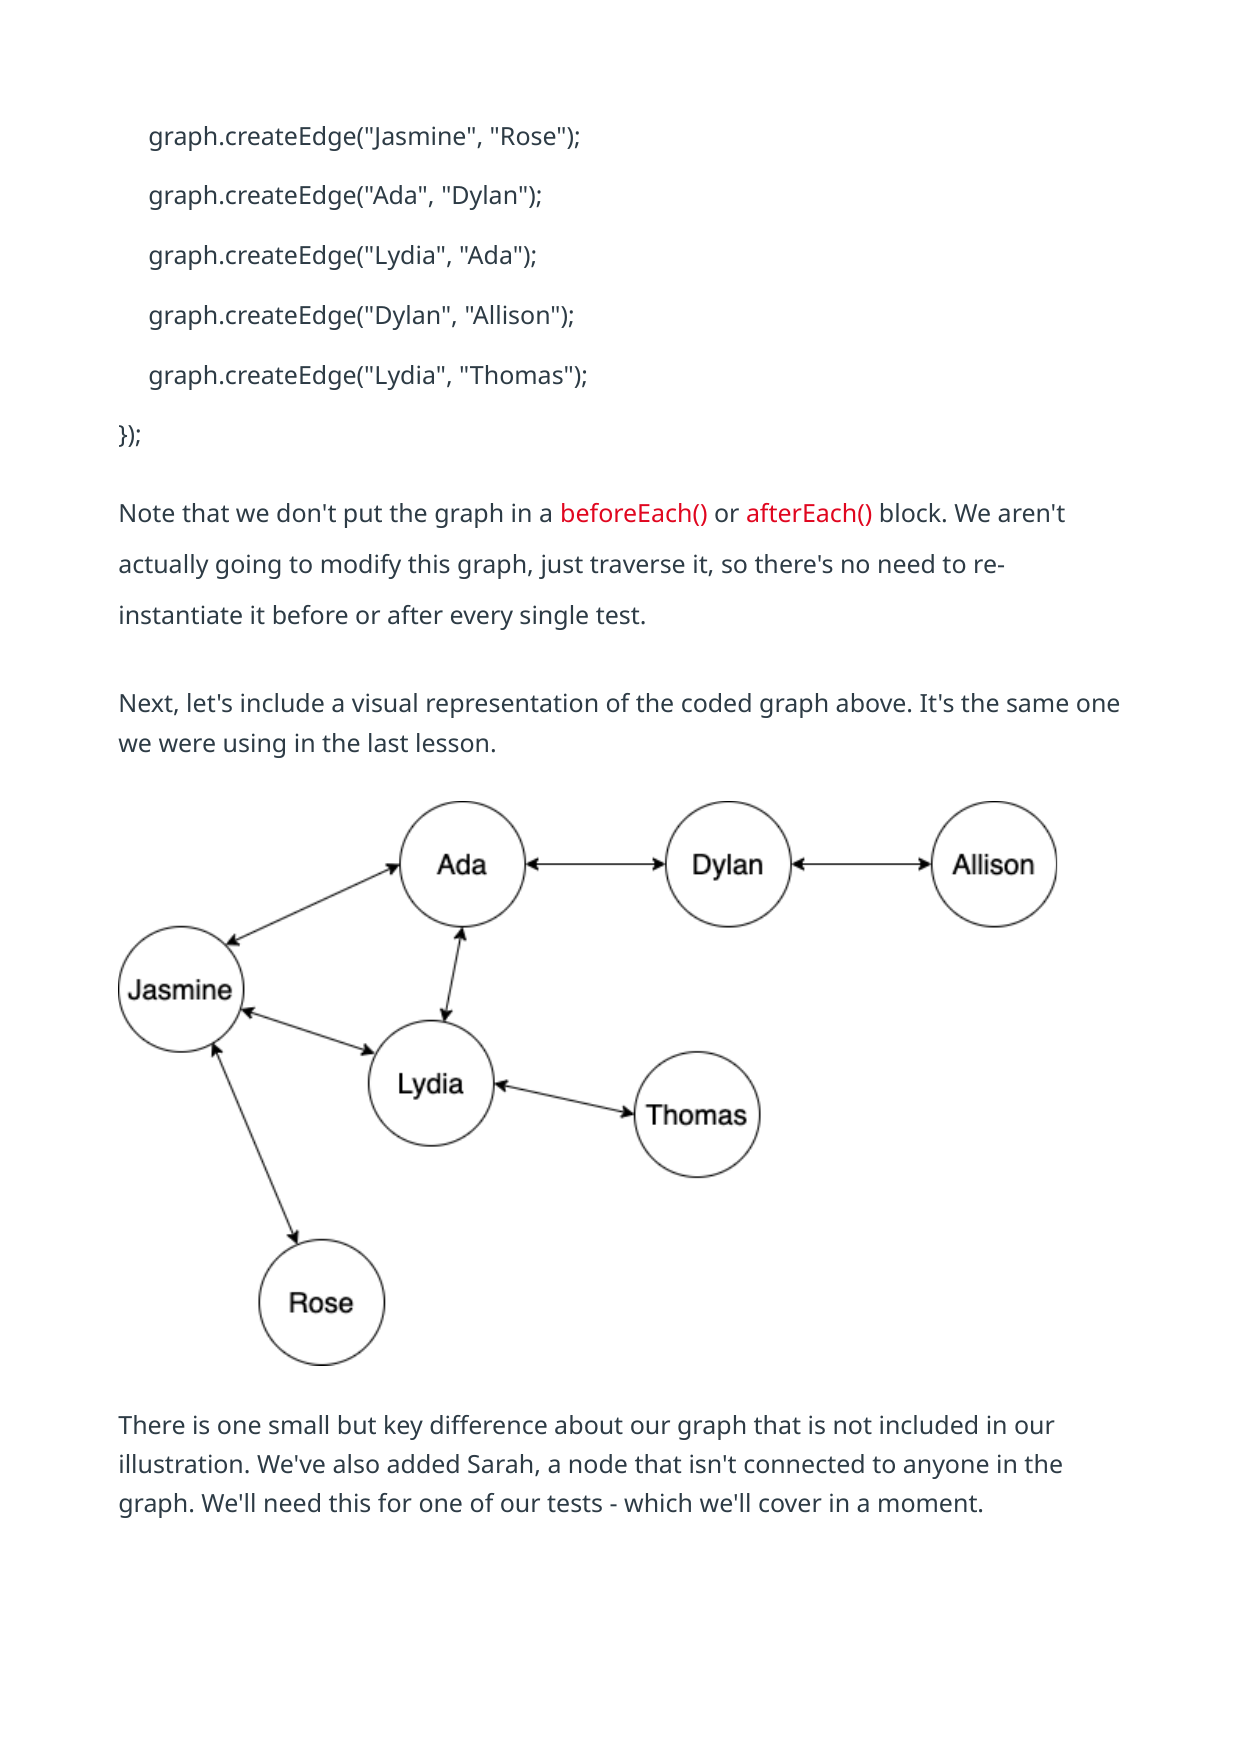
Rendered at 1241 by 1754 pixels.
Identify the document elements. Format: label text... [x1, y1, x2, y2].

picture [118, 801, 1058, 1366]
text graph.createEdge("Lydia", "Ada"); [118, 238, 1122, 272]
text graph.createEdge("Jasmine", "Rose"); [118, 118, 1122, 152]
text There is one small but key difference about our graph that is not included in our illustration. We've also added Sarah, a node that isn't connected to anyone in the graph. We'll need this for one of our tests - which we'll cover in a moment. [118, 1408, 1122, 1520]
text graph.createEdge("Lydia", "Thomas"); [118, 357, 1122, 392]
text graph.createEdge("Ada", "Dylan"); [118, 178, 1122, 212]
text }); [118, 417, 1122, 451]
text Next, let's include a visual representation of the coded graph above. It's the same one we were using in the last lesson. [118, 686, 1122, 759]
text graph.createEdge("Dylan", "Allison"); [118, 297, 1122, 332]
text Note that we don't put the graph in a beforeEach() or afterEach() block. We aren't actually going to modify this graph, just traverse it, so there's no need to re-instantiate it before or after every single test. [118, 495, 1122, 632]
